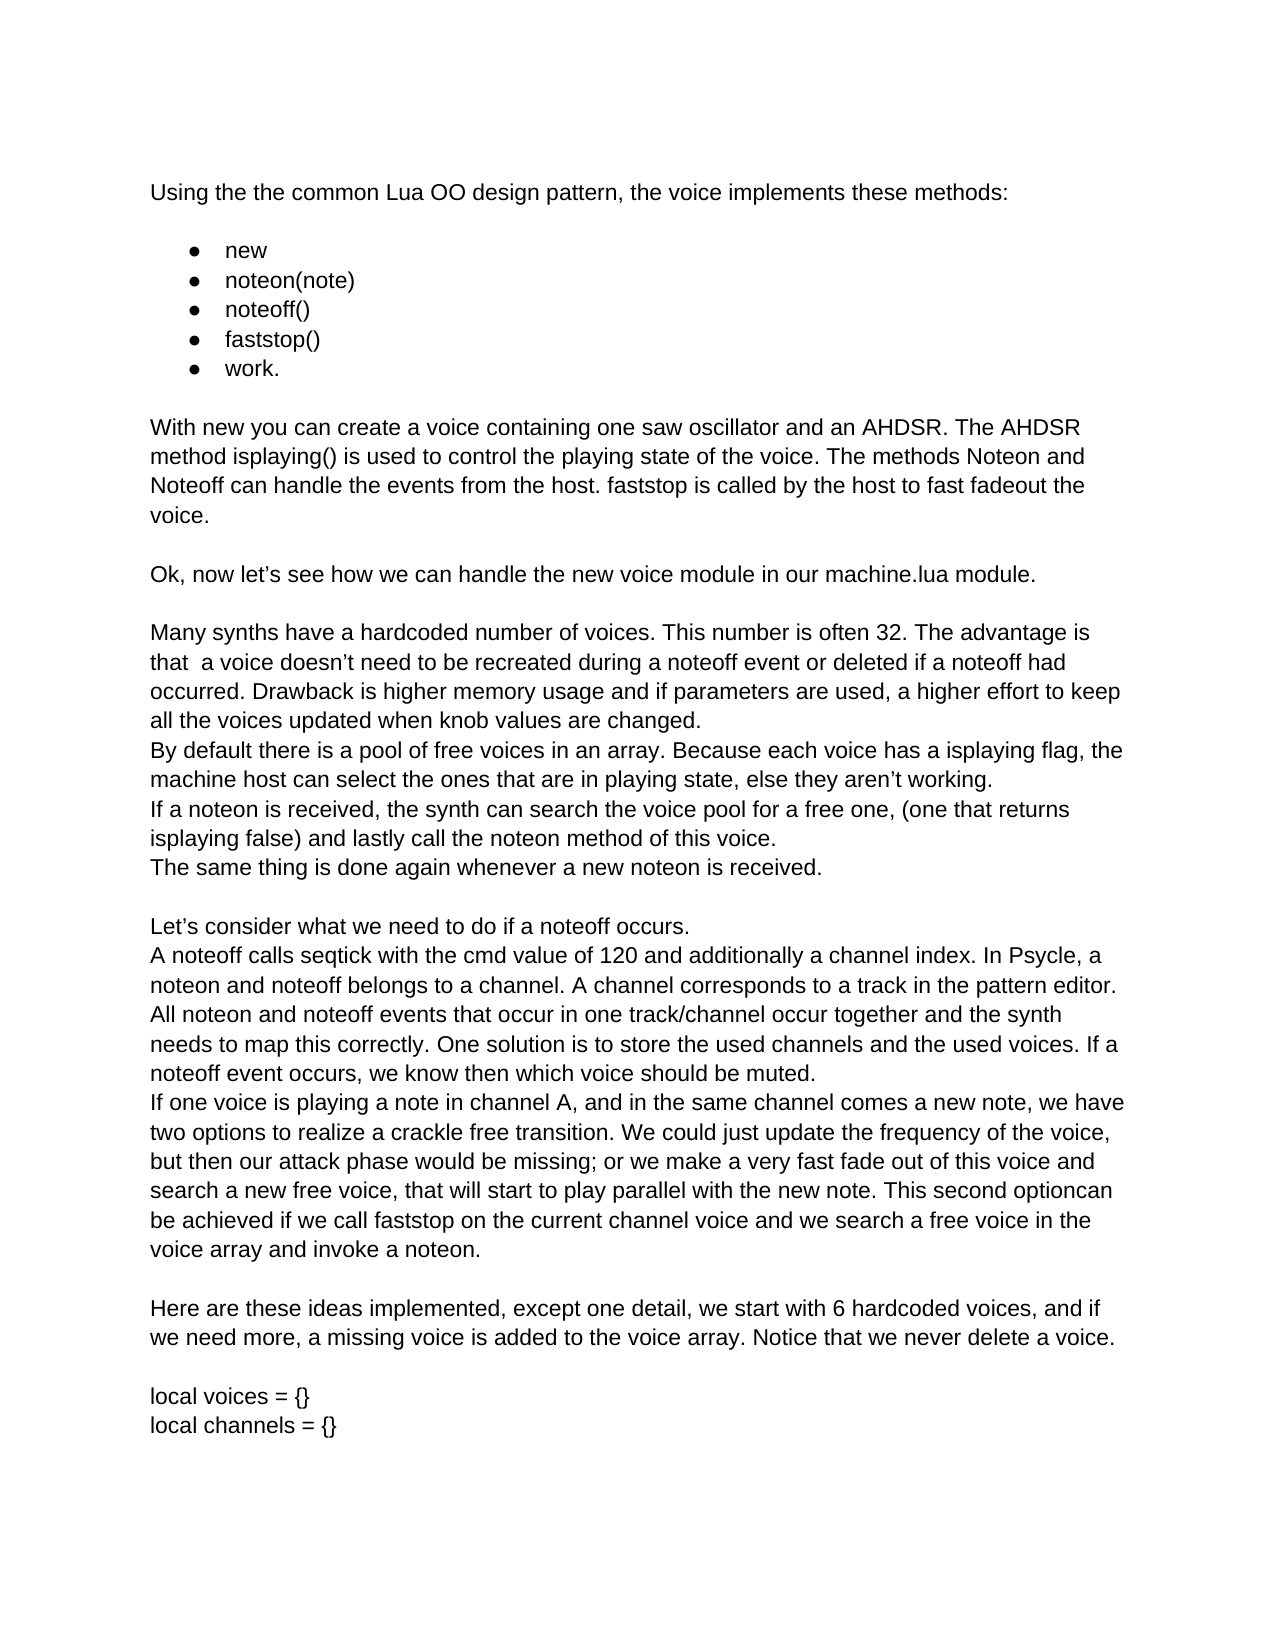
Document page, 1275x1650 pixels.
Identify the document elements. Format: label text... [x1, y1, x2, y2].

text Many synths have a hardcoded number of voices. This number is often 32. The advantage is that a voice doesn’t need to be recreated during a noteoff event or deleted if a noteoff had occurred. Drawback is higher memory usage and if parameters are used, a higher effort to keep all the voices updated when knob values are changed. [150, 620, 1125, 734]
text Here are these ideas implemented, except one detail, we start with 6 hardcoded voices, and if we need more, a missing voice is added to the voice array. Notice that we never delete a voice. [150, 1296, 1125, 1351]
text By default there is a pool of free voices in an array. Because each voice has a isplaying flag, the machine host can select the ones that are in playing state, else they aren’t working. [150, 737, 1125, 792]
list faststop() [187, 326, 1125, 352]
text With new you can create a voice containing one saw oscillator and an AHDSR. The AHDSR method isplaying() is used to control the playing state of the voice. The methods Noteon and Noteoff can handle the events from the host. faststop is called by the host to fast fadeout the voice. [150, 414, 1125, 528]
text Using the the common Lua OO design pattern, the voice implements these methods: [150, 179, 1125, 205]
text local voices = {} [150, 1384, 1125, 1409]
list noteoff() [187, 297, 1125, 322]
text A noteoff calls seqtick with the cmd value of 120 and additionally a channel index. In Psycle, a noteon and noteoff belongs to a channel. A channel corresponds to a track in the pattern editor. All noteon and noteoff events that occur in one track/channel occur together and the synth needs to map this correctly. One solution is to store the used channels and the used voices. If a noteoff event occurs, we know then which voice should be muted. [150, 943, 1125, 1086]
text Let’s consider what we need to do if a noteoff occurs. [150, 914, 1125, 939]
text The same thing is done again whenever a new noteon is received. [150, 855, 1125, 881]
text If one voice is playing a note in channel A, and in the same channel comes a new note, we have two options to realize a crackle free transition. We could just update the frequency of the voice, but then our attack phase would be missing; or we make a very fast fade out of this voice and search a new free voice, that will start to play parallel with the new note. This second optioncan be achieved if we call faststop on the current channel voice and we search a free voice in the voice array and invoke a noteon. [150, 1090, 1125, 1262]
list new [187, 238, 1125, 264]
text If a noteon is received, the synth can search the voice pool for a free one, (one that returns isplaying false) and lastly call the noteon method of this voice. [150, 796, 1125, 851]
text local channels = {} [150, 1413, 1125, 1439]
list noteon(note) [187, 267, 1125, 293]
list work. [187, 356, 1125, 381]
text Ok, now let’s see how we can handle the new voice module in our machine.lua module. [150, 561, 1125, 587]
